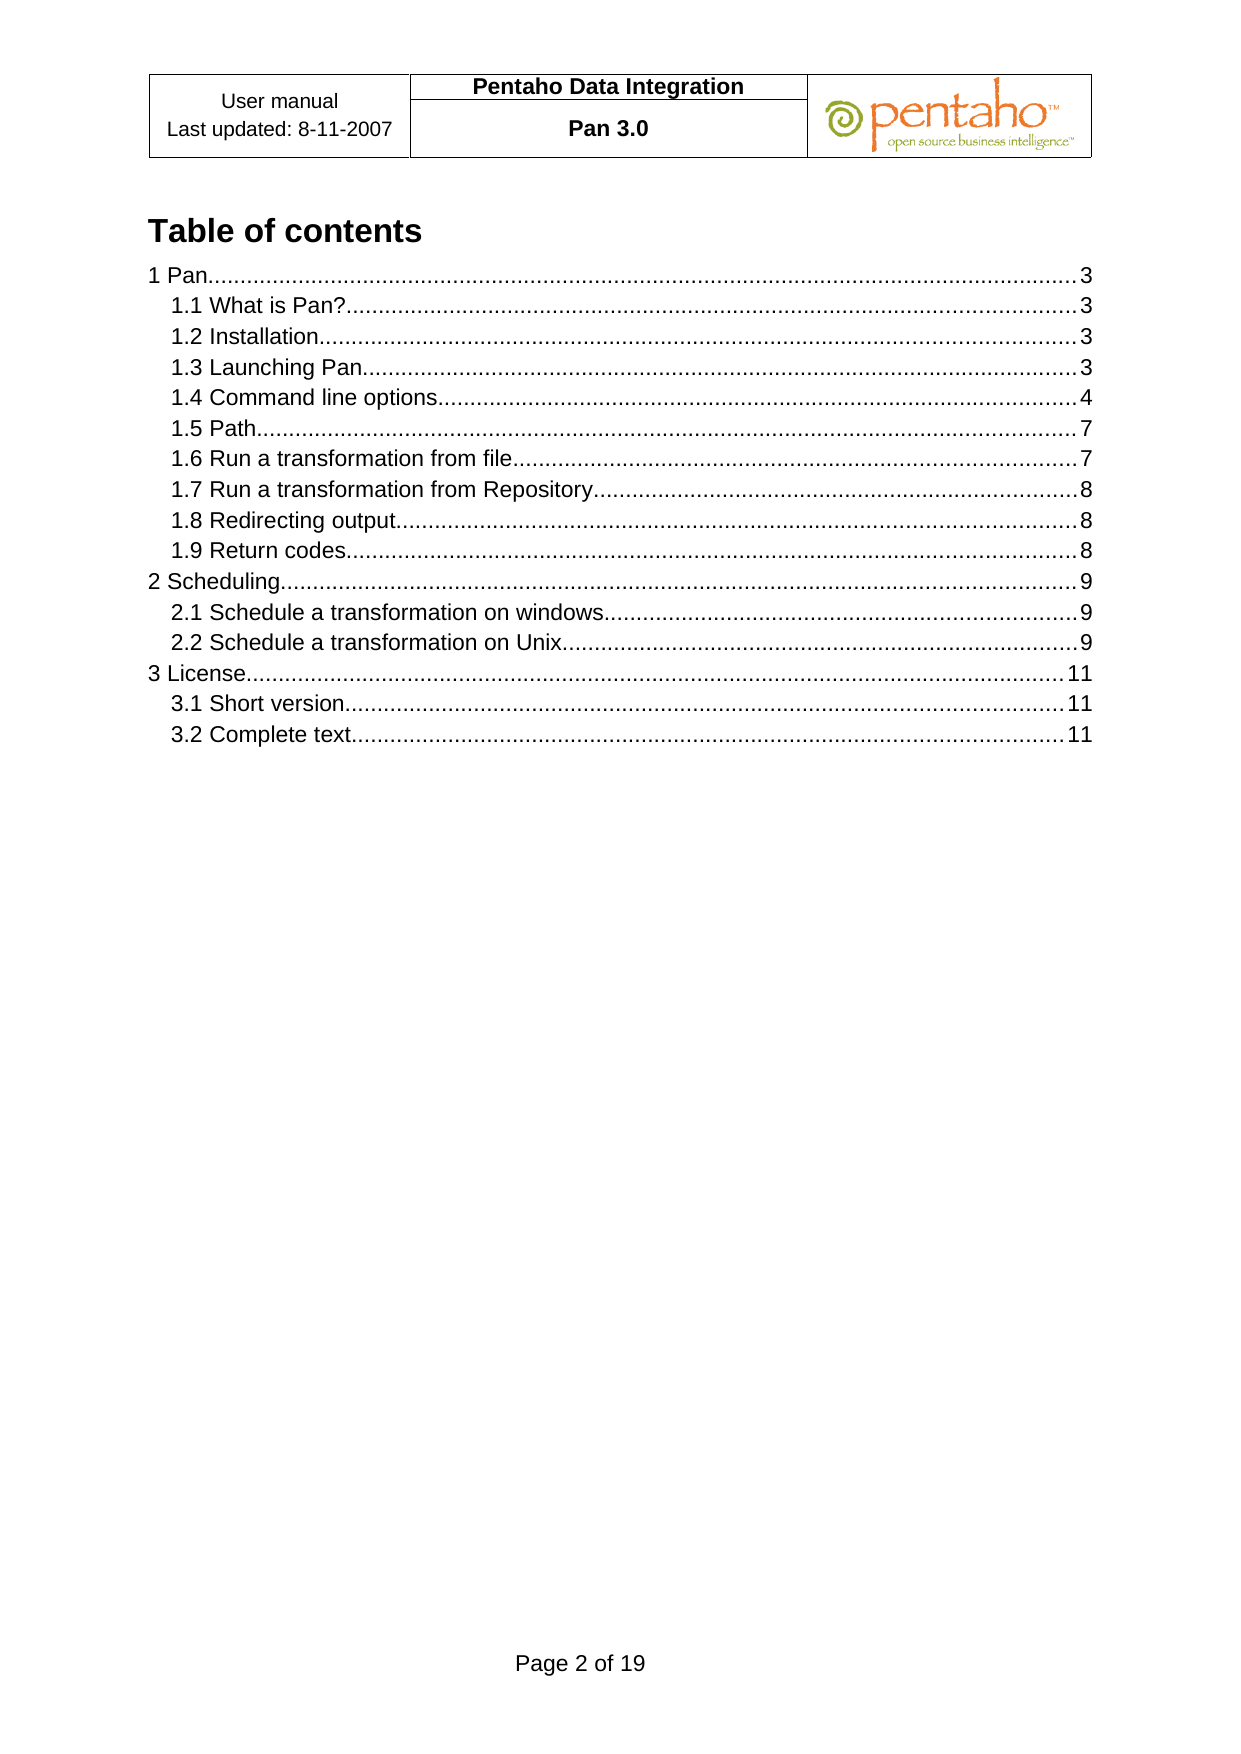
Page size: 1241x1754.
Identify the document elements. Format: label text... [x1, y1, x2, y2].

text 3 License 11 [148, 660, 1092, 686]
text 2.2 Schedule a transformation on Unix 9 [171, 630, 1092, 655]
text 1 Pan 3 [148, 262, 1092, 288]
text 2.1 Schedule a transformation on windows 9 [171, 599, 1092, 625]
text 1.1 What is Pan? 3 [171, 293, 1092, 318]
text 2 Scheduling 9 [148, 568, 1092, 594]
text 1.6 Run a transformation from file 7 [171, 446, 1092, 472]
text 3.1 Short version 11 [171, 691, 1092, 717]
text 3.2 Complete text 11 [171, 722, 1092, 747]
text 1.7 Run a transformation from Repository 8 [171, 477, 1092, 502]
text 1.3 Launching Pan 3 [171, 354, 1092, 380]
text 1.8 Redirecting output 8 [171, 507, 1092, 533]
subtitle Table of contents [148, 213, 1092, 250]
text 1.5 Path 7 [171, 415, 1092, 441]
text 1.4 Command line options 4 [171, 385, 1092, 410]
text 1.2 Installation 3 [171, 323, 1092, 349]
text 1.9 Return codes 8 [171, 538, 1092, 563]
